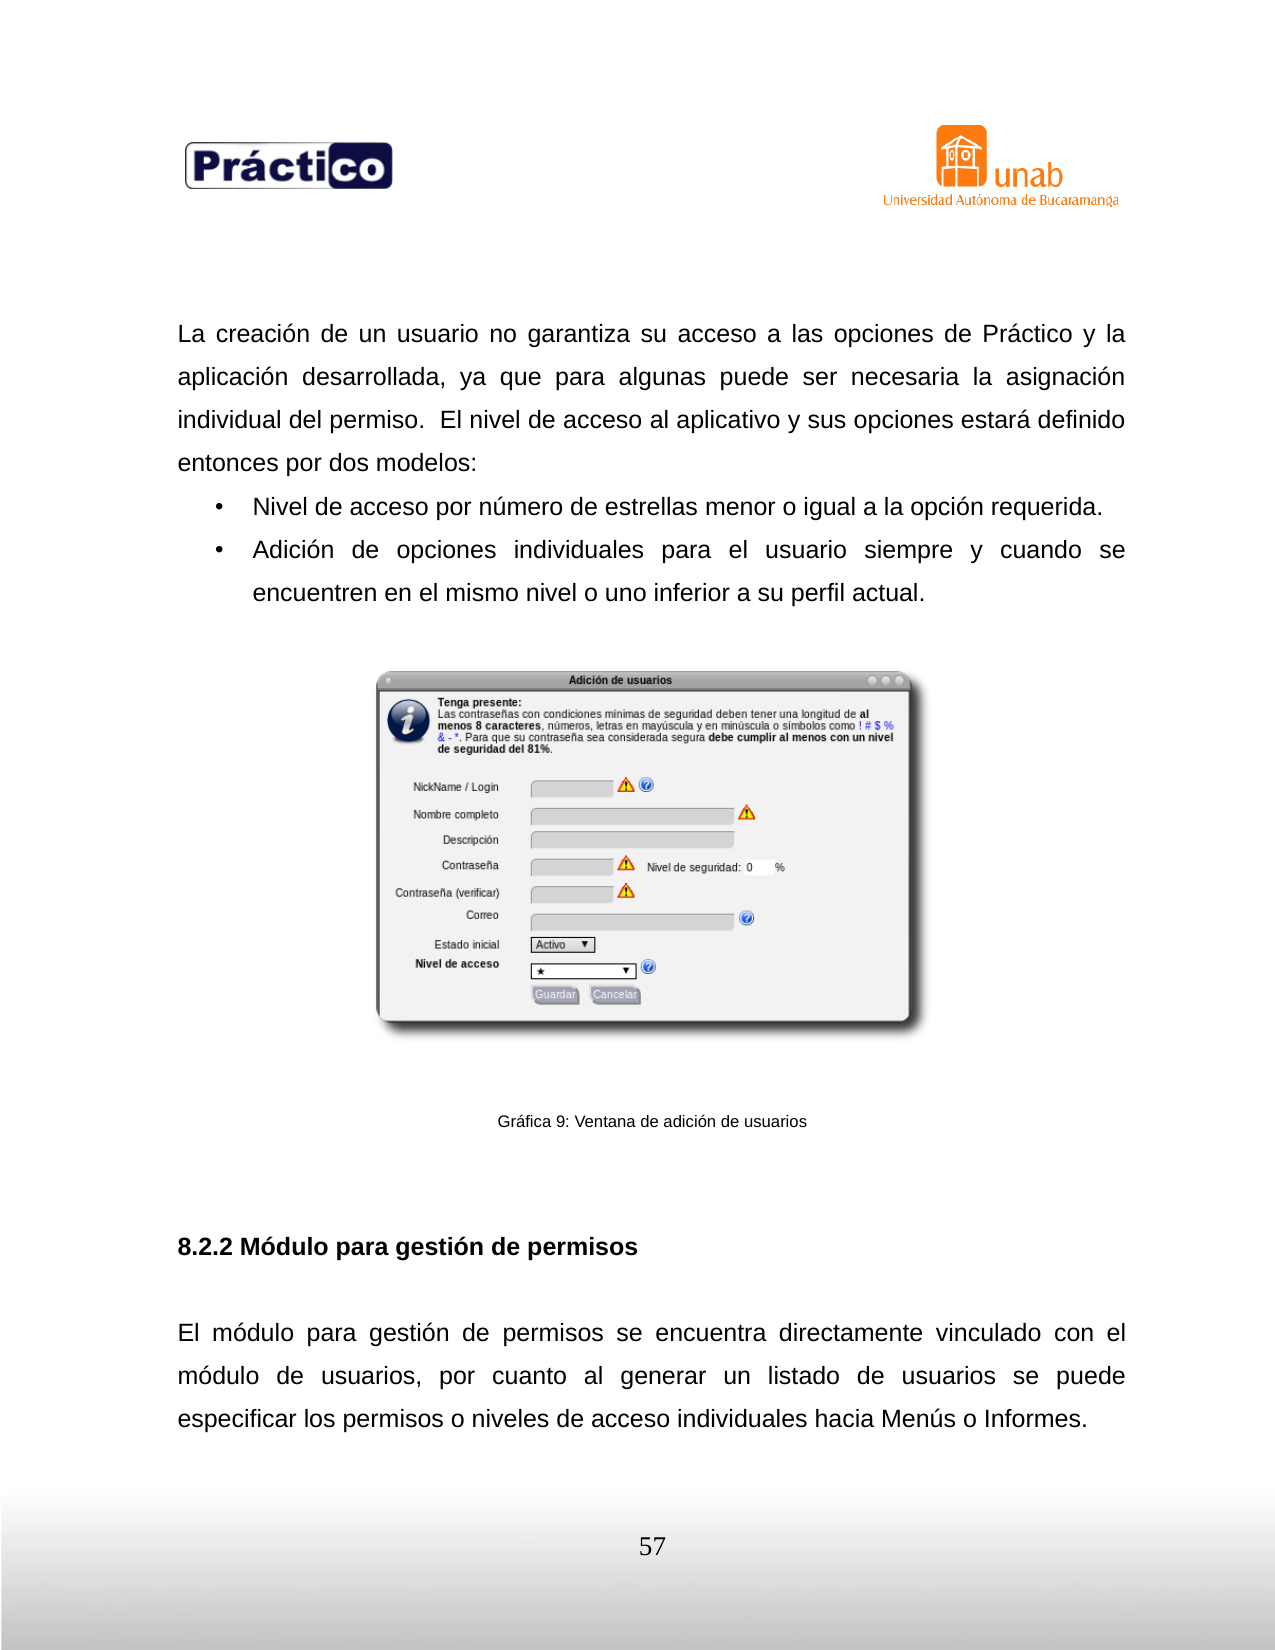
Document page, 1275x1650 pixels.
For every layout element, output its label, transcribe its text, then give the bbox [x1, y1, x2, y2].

text La creación de un usuario no garantiza su acceso a las opciones de Práctico y la aplicación desarrollada, ya que para algunas puede ser necesaria la asignación individual del permiso. El nivel de acceso al aplicativo y sus opciones estará definido entonces por dos modelos: [177, 319, 1127, 477]
text 8.2.2 Módulo para gestión de permisos [177, 1231, 1127, 1260]
picture [182, 140, 395, 191]
text El módulo para gestión de permisos se encuentra directamente vinculado con el módulo de usuarios, por cuanto al generar un listado de usuarios se puede especificar los permisos o niveles de acceso individuales hacia Menús o Informes. [177, 1318, 1127, 1433]
picture [1, 1472, 1275, 1650]
text Gráfica 9: Ventana de adición de usuarios [177, 1112, 1127, 1131]
list Adición de opciones individuales para el usuario siempre y cuando se encuentren en el mismo nivel o uno inferior a su perfil actual. [215, 535, 1127, 607]
list Nivel de acceso por número de estrellas menor o igual a la opción requerida. [215, 492, 1127, 520]
picture [369, 664, 936, 1047]
picture [883, 125, 1119, 207]
